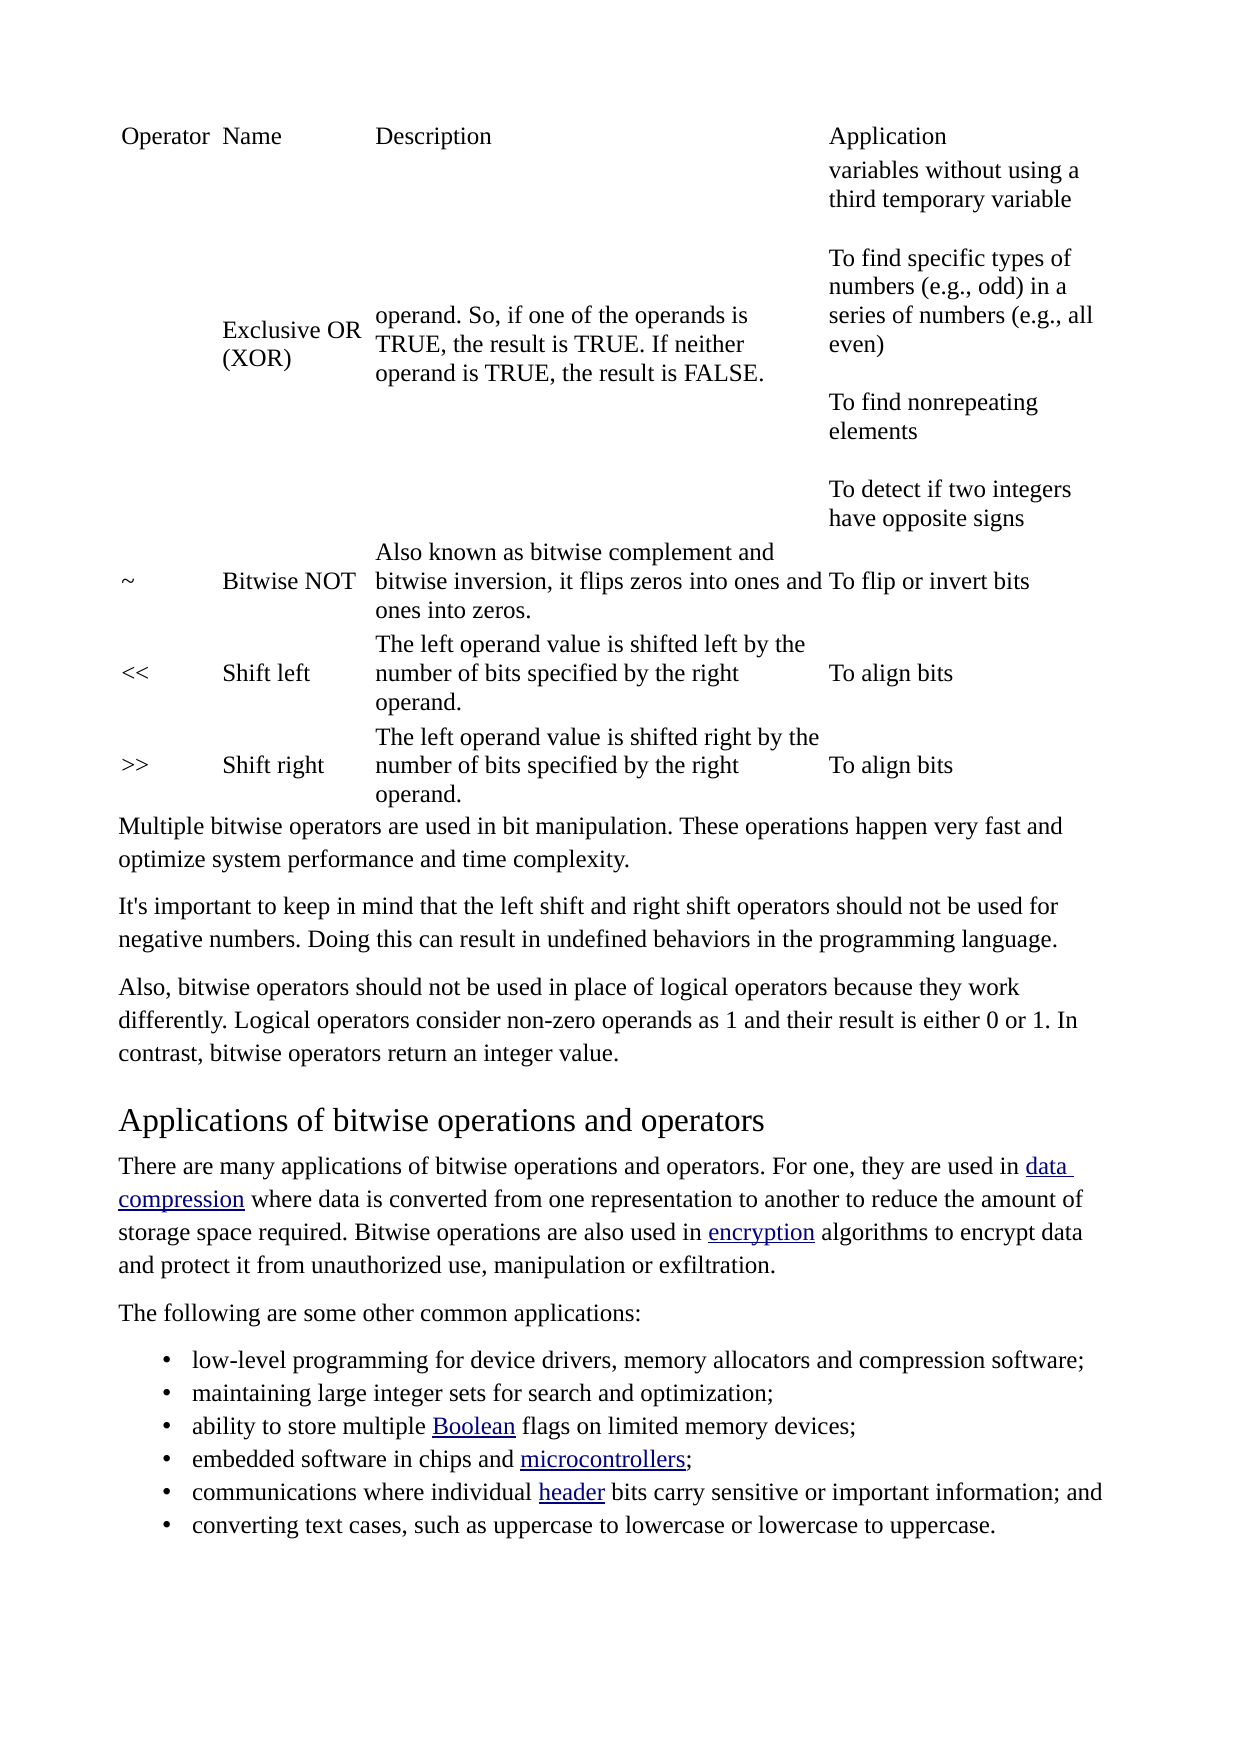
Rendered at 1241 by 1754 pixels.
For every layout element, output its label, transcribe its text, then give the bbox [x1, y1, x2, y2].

table_cell Also known as bitwise complement and bitwise inversion, it flips zeros into ones and ones into zeros. [372, 535, 826, 627]
table_cell >> [118, 719, 219, 811]
table_header Name [219, 118, 372, 153]
list embedded software in chips and microcontrollers; [162, 1444, 1122, 1473]
table_cell Shift right [219, 719, 372, 811]
table_cell Exclusive OR (XOR) [219, 153, 372, 534]
table_header Operator [118, 118, 219, 153]
table_cell To align bits [826, 627, 1122, 719]
list converting text cases, such as uppercase to lowercase or lowercase to uppercase. [162, 1510, 1122, 1539]
text Also, bitwise operators should not be used in place of logical operators because they work differently. Logical operators consider non-zero operands as 1 and their result is either 0 or 1. In contrast, bitwise operators return an integer value. [118, 972, 1122, 1067]
table_cell [118, 153, 219, 534]
table_cell variables without using a third temporary variable To find specific types of numbers (e.g., odd) in a series of numbers (e.g., all even) To find nonrepeating elements To detect if two integers have opposite signs [826, 153, 1122, 534]
table_header Description [372, 118, 826, 153]
table_cell The left operand value is shifted right by the number of bits specified by the right operand. [372, 719, 826, 811]
list ability to store multiple Boolean flags on limited memory devices; [162, 1411, 1122, 1440]
table_cell Shift left [219, 627, 372, 719]
text The following are some other common applications: [118, 1298, 1122, 1326]
text There are many applications of bitwise operations and operators. For one, they are used in data compression where data is converted from one representation to another to reduce the amount of storage space required. Bitwise operations are also used in encryption algorithms to encrypt data and protect it from unauthorized use, manipulation or exfiltration. [118, 1151, 1122, 1279]
table_header Application [826, 118, 1122, 153]
table_cell ~ [118, 535, 219, 627]
text Multiple bitwise operators are used in bit manipulation. These operations happen very fast and optimize system performance and time complexity. [118, 811, 1122, 872]
list communications where individual header bits carry sensitive or important information; and [162, 1477, 1122, 1506]
text It's important to keep in mind that the left shift and right shift operators should not be used for negative numbers. Doing this can result in undefined behaviors in the programming language. [118, 891, 1122, 953]
list low-level programming for device drivers, memory allocators and compression software; [162, 1345, 1122, 1374]
table_cell Bitwise NOT [219, 535, 372, 627]
table_cell To flip or invert bits [826, 535, 1122, 627]
list maintaining large integer sets for search and optimization; [162, 1378, 1122, 1407]
subtitle Applications of bitwise operations and operators [118, 1100, 1122, 1138]
table_cell To align bits [826, 719, 1122, 811]
table_cell << [118, 627, 219, 719]
table_cell The left operand value is shifted left by the number of bits specified by the right operand. [372, 627, 826, 719]
table_cell operand. So, if one of the operands is TRUE, the result is TRUE. If neither operand is TRUE, the result is FALSE. [372, 153, 826, 534]
